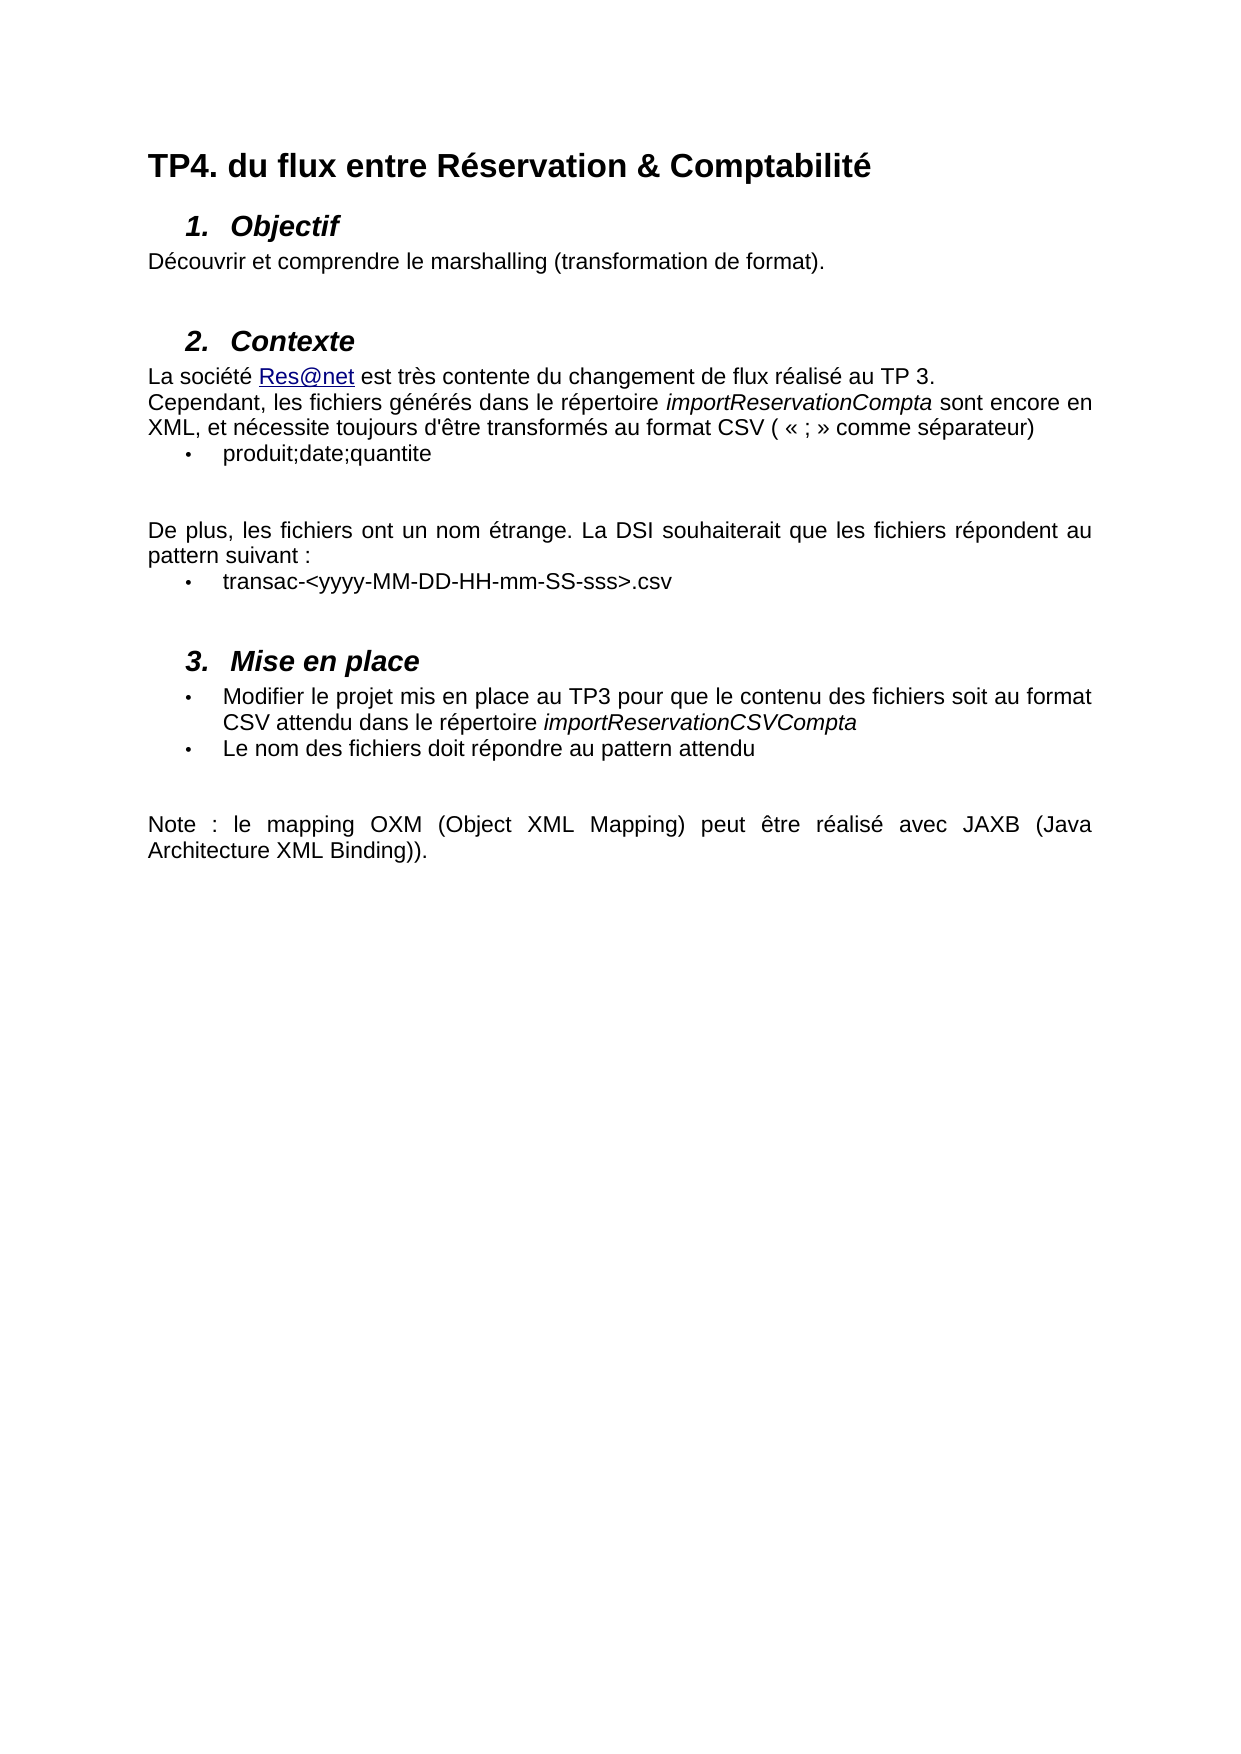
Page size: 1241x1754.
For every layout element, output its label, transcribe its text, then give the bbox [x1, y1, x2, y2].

text Note : le mapping OXM (Object XML Mapping) peut être réalisé avec JAXB (Java Architecture XML Binding)). [148, 812, 1092, 863]
text De plus, les fichiers ont un nom étrange. La DSI souhaiterait que les fichiers répondent au pattern suivant : [148, 518, 1092, 569]
text Cependant, les fichiers générés dans le répertoire importReservationCompta sont encore en XML, et nécessite toujours d'être transformés au format CSV ( « ; » comme séparateur) [148, 389, 1092, 441]
list Le nom des fichiers doit répondre au pattern attendu [185, 735, 1092, 761]
text Découvrir et comprendre le marshalling (transformation de format). [148, 249, 1092, 274]
list transac-<yyyy-MM-DD-HH-mm-SS-sss>.csv [185, 569, 1092, 594]
subtitle du flux entre Réservation & Comptabilité [148, 148, 1092, 185]
subtitle Mise en place [185, 645, 1092, 678]
list Modifier le projet mis en place au TP3 pour que le contenu des fichiers soit au format CSV attendu dans le répertoire importReservationCSVCompta [185, 684, 1092, 735]
subtitle Contexte [185, 325, 1092, 358]
list produit;date;quantite [185, 441, 1092, 466]
subtitle Objectif [185, 210, 1092, 242]
text La société Res@net est très contente du changement de flux réalisé au TP 3. [148, 364, 1092, 389]
